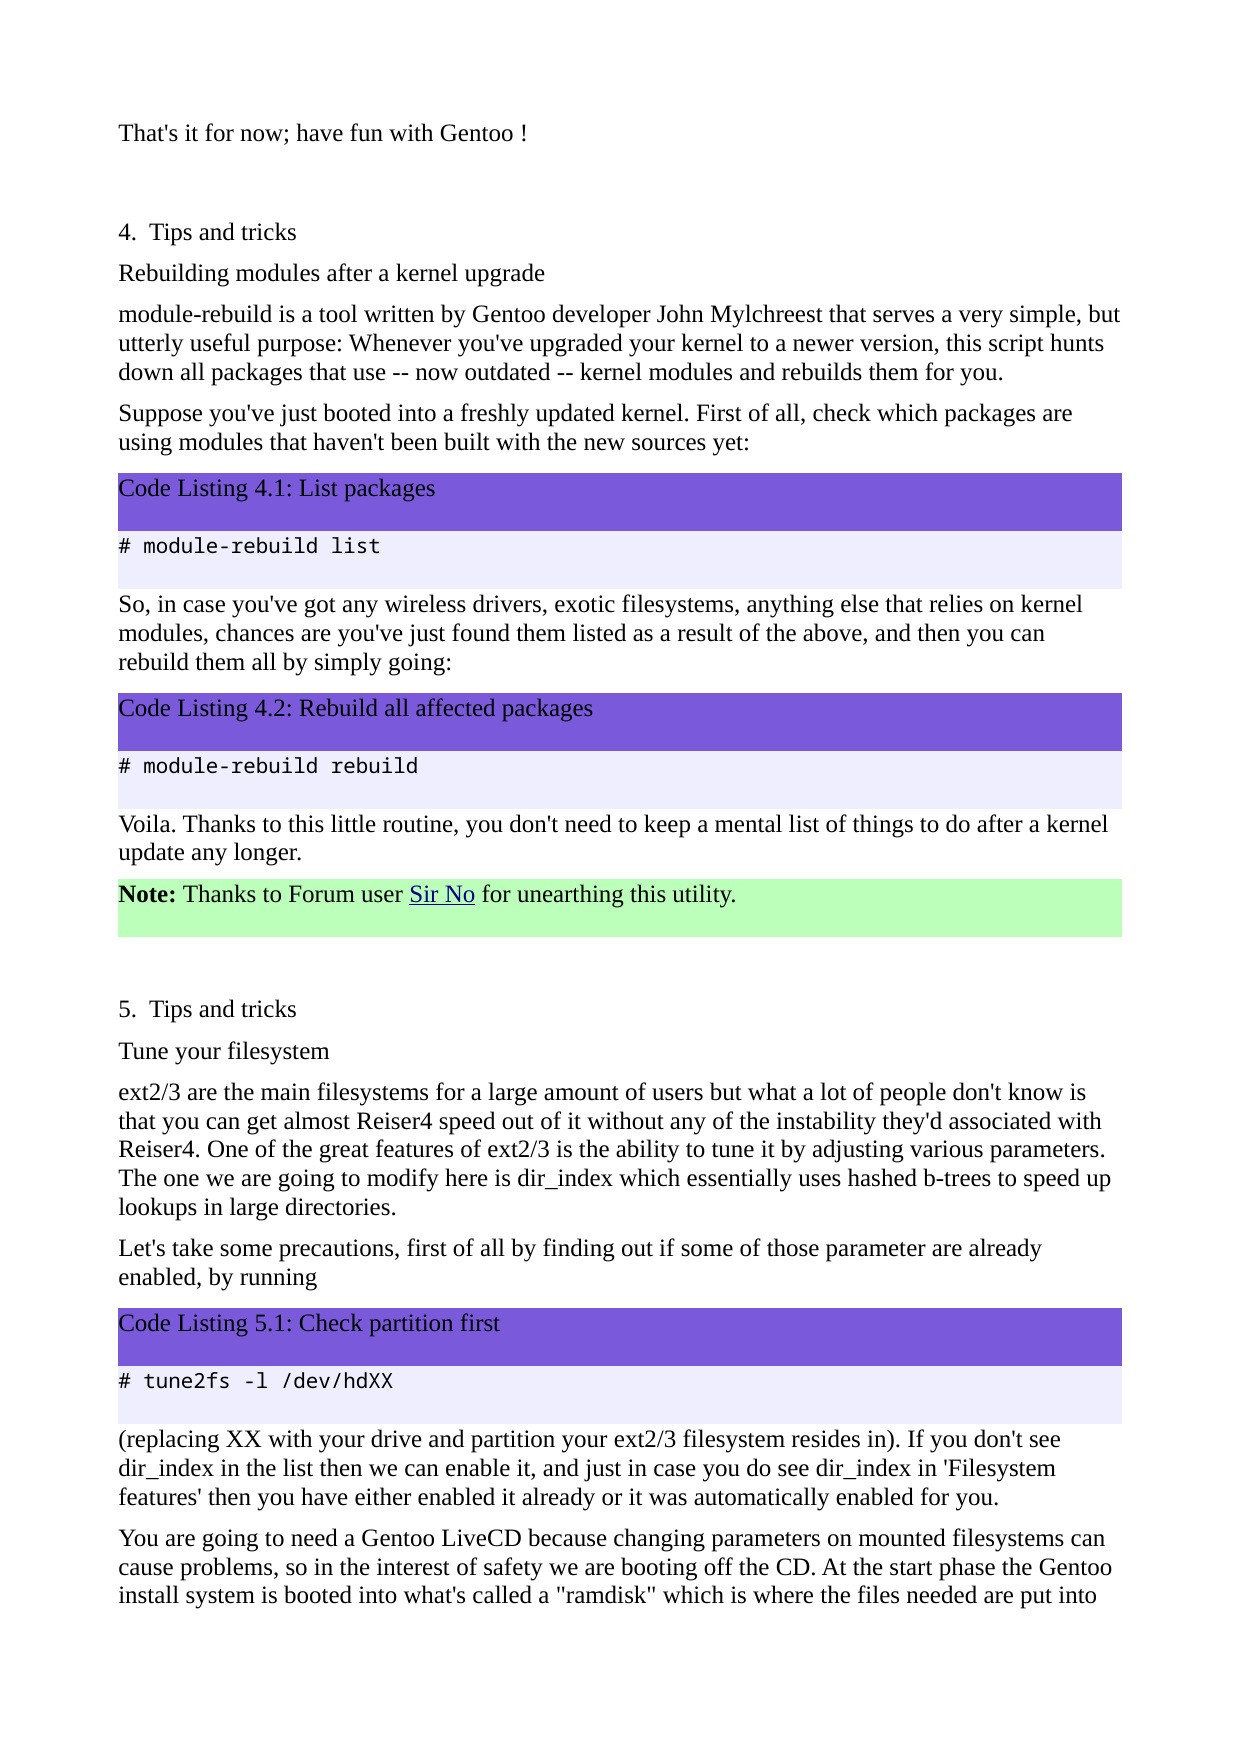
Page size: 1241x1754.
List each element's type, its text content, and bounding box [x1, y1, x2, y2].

table_header Code Listing 4.2: Rebuild all affected packages [118, 693, 1122, 751]
text 4. Tips and tricks [118, 217, 1122, 246]
text (replacing XX with your drive and partition your ext2/3 filesystem resides in). If you don't see dir_index in the list then we can enable it, and just in case you do see dir_index in 'Filesystem features' then you have either enabled it already or it was automatically enabled for you. [118, 1424, 1122, 1510]
text Voila. Thanks to this little routine, you don't need to keep a mental list of things to do after a kernel update any longer. [118, 809, 1122, 866]
text module-rebuild is a tool written by Gentoo developer John Mylchreest that serves a very simple, but utterly useful purpose: Whenever you've upgraded your kernel to a newer version, this script hunts down all packages that use -- now outdated -- kernel modules and rebuilds them for you. [118, 299, 1122, 386]
text You are going to need a Gentoo LiveCD because changing parameters on mounted filesystems can cause problems, so in the interest of safety we are booting off the CD. At the start phase the Gentoo install system is booted into what's called a "ramdisk" which is where the files needed are put into [118, 1523, 1122, 1609]
text So, in case you've got any wireless drivers, exotic filesystems, anything else that relies on kernel modules, chances are you've just found them listed as a result of the above, and then you can rebuild them all by simply going: [118, 589, 1122, 675]
table_cell # module-rebuild rebuild [118, 751, 1122, 809]
table_cell # module-rebuild list [118, 531, 1122, 589]
text That's it for now; have fun with Gentoo ! [118, 118, 1122, 147]
table_header Code Listing 4.1: List packages [118, 473, 1122, 531]
text Tune your filesystem [118, 1036, 1122, 1064]
text ext2/3 are the main filesystems for a large amount of users but what a lot of people don't know is that you can get almost Reiser4 speed out of it without any of the instability they'd associated with Reiser4. One of the great features of ext2/3 is the ability to tune it by adjusting various parameters. The one we are going to modify here is dir_index which essentially uses hashed b-trees to speed up lookups in large directories. [118, 1077, 1122, 1221]
text Let's take some precautions, first of all by finding out if some of those parameter are already enabled, by running [118, 1233, 1122, 1291]
text 5. Tips and tricks [118, 994, 1122, 1023]
table_header Code Listing 5.1: Check partition first [118, 1308, 1122, 1366]
text Suppose you've just booted into a freshly updated kernel. First of all, check which packages are using modules that haven't been built with the new sources yet: [118, 398, 1122, 456]
table_cell # tune2fs -l /dev/hdXX [118, 1366, 1122, 1424]
text Rebuilding modules after a kernel upgrade [118, 258, 1122, 287]
table_header Note: Thanks to Forum user Sir No for unearthing this utility. [118, 879, 1122, 937]
